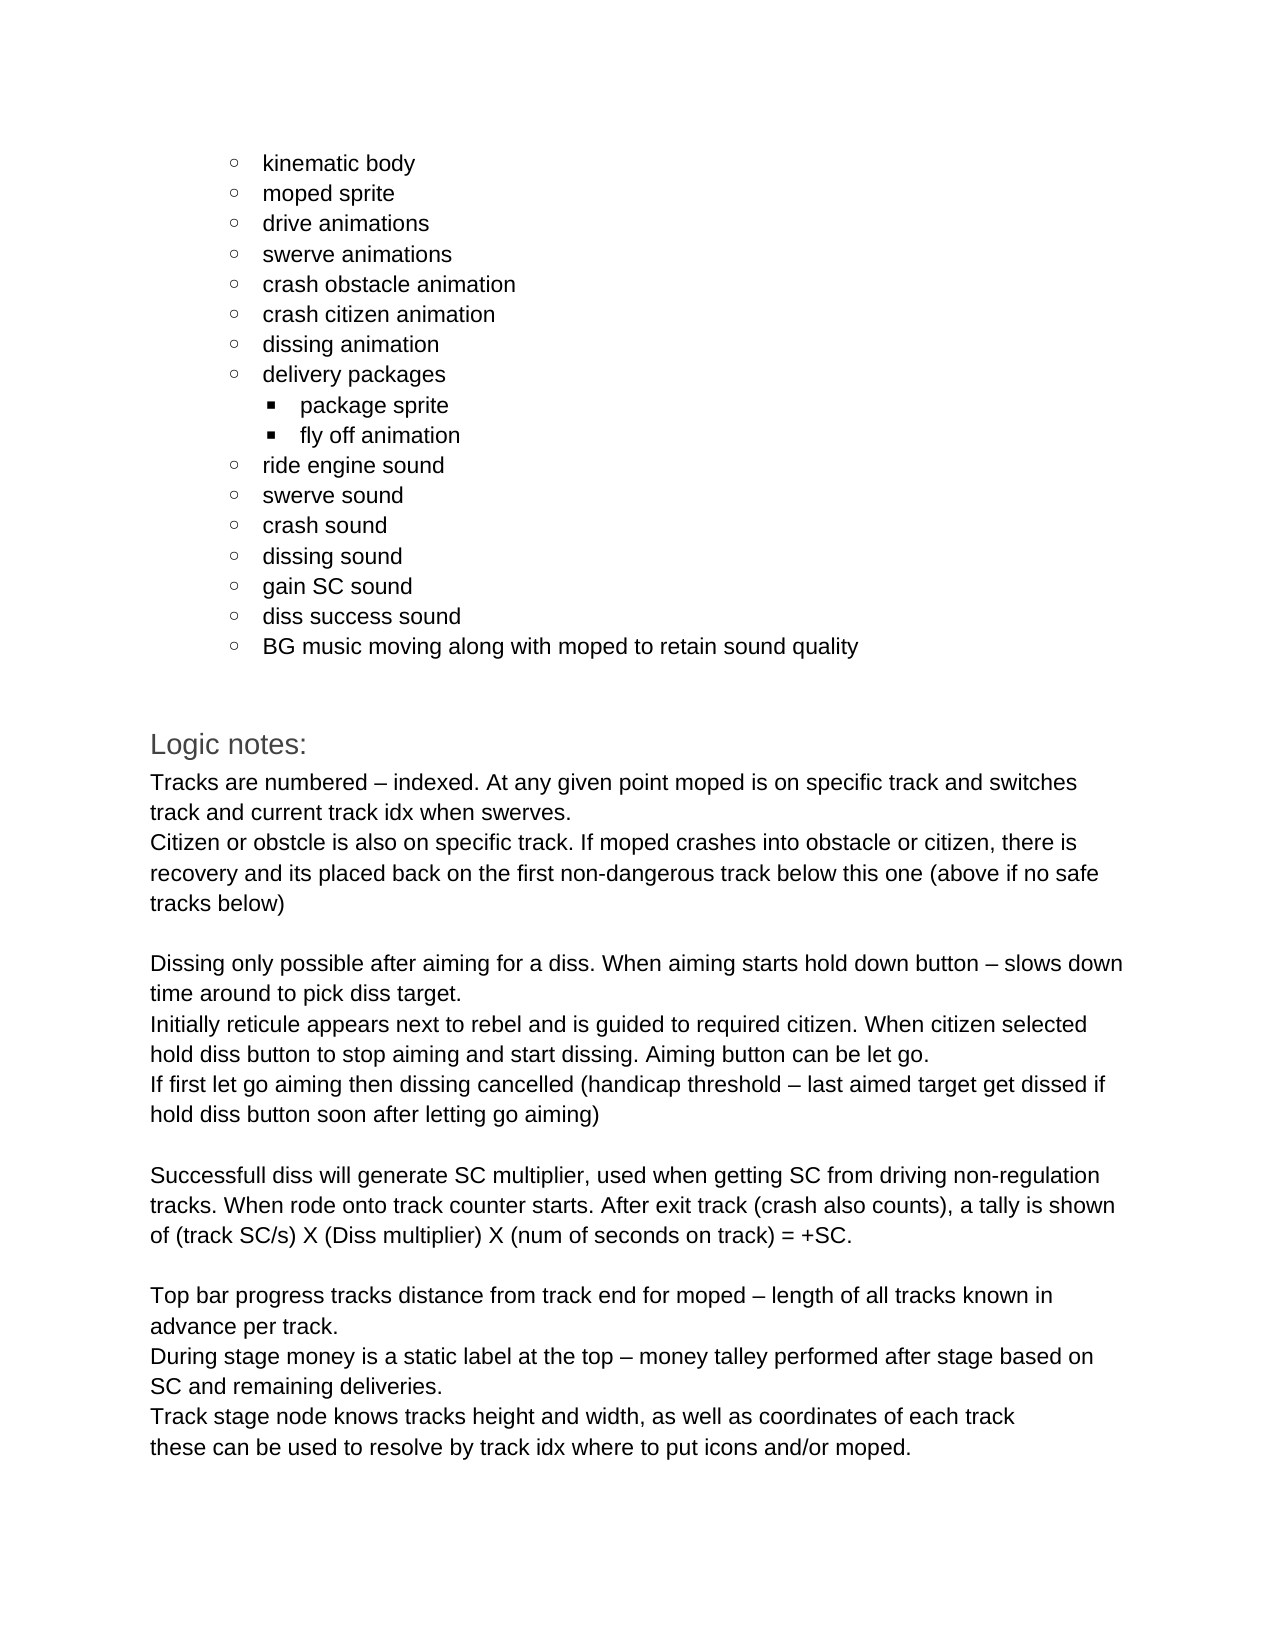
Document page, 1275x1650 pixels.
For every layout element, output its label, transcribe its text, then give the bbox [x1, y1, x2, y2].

list BG music moving along with moped to retain sound quality [225, 633, 1125, 660]
list diss success sound [225, 603, 1125, 629]
text Successfull diss will generate SC multiplier, used when getting SC from driving non-regulation tracks. When rode onto track counter starts. After exit track (crash also counts), a tally is shown of (track SC/s) X (Diss multiplier) X (num of seconds on track) = +SC. [150, 1162, 1125, 1248]
text During stage money is a static label at the top – money talley performed after stage based on SC and remaining deliveries. [150, 1343, 1125, 1399]
list package sprite [262, 392, 1125, 418]
list fly off animation [262, 422, 1125, 448]
list delivery packages [225, 361, 1125, 388]
list crash sound [225, 512, 1125, 539]
list crash obstacle animation [225, 271, 1125, 297]
text Initially reticule appears next to rebel and is guided to required citizen. When citizen selected hold diss button to stop aiming and start dissing. Aiming button can be let go. [150, 1011, 1125, 1067]
list gain SC sound [225, 573, 1125, 599]
list moped sprite [225, 180, 1125, 207]
list drive animations [225, 210, 1125, 237]
list swerve sound [225, 482, 1125, 509]
text If first let go aiming then dissing cancelled (handicap threshold – last aimed target get dissed if hold diss button soon after letting go aiming) [150, 1071, 1125, 1128]
list dissing animation [225, 331, 1125, 358]
text Top bar progress tracks distance from track end for moped – length of all tracks known in advance per track. [150, 1282, 1125, 1339]
subtitle Logic notes: [150, 727, 1125, 761]
list dissing sound [225, 543, 1125, 569]
text Track stage node knows tracks height and width, as well as coordinates of each track [150, 1403, 1125, 1430]
text Citizen or obstcle is also on specific track. If moped crashes into obstacle or citizen, there is recovery and its placed back on the first non-dangerous track below this one (above if no safe tracks below) [150, 829, 1125, 916]
list crash citizen animation [225, 301, 1125, 327]
list ride engine sound [225, 452, 1125, 478]
list swerve animations [225, 241, 1125, 267]
text Dissing only possible after aiming for a diss. When aiming starts hold down button – slows down time around to pick diss target. [150, 950, 1125, 1007]
text these can be used to resolve by track idx where to put icons and/or moped. [150, 1433, 1125, 1460]
list kinematic body [225, 150, 1125, 176]
text Tracks are numbered – indexed. At any given point moped is on specific track and switches track and current track idx when swerves. [150, 769, 1125, 826]
